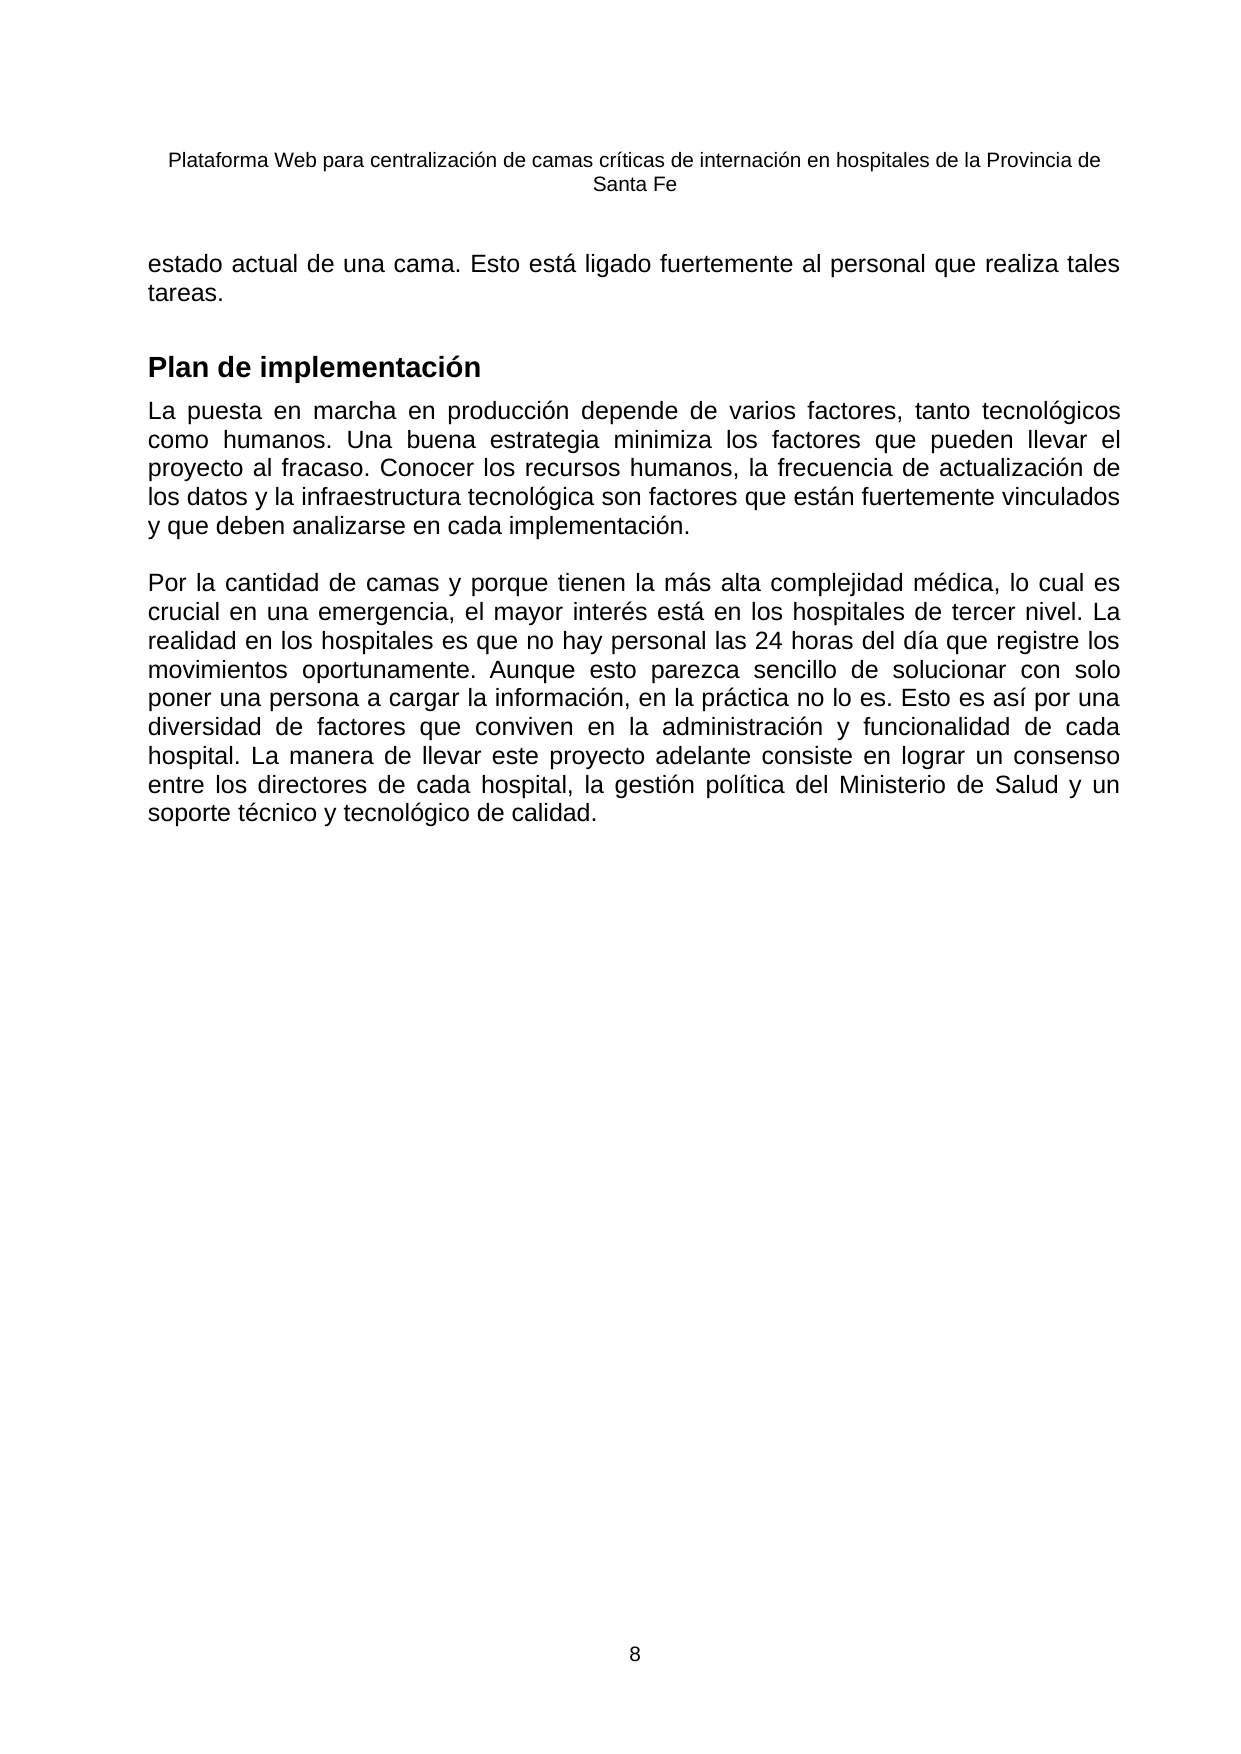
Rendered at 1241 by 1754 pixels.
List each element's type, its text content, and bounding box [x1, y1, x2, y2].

text Por la cantidad de camas y porque tienen la más alta complejidad médica, lo cual es crucial en una emergencia, el mayor interés está en los hospitales de tercer nivel. La realidad en los hospitales es que no hay personal las 24 horas del día que registre los movimientos oportunamente. Aunque esto parezca sencillo de solucionar con solo poner una persona a cargar la información, en la práctica no lo es. Esto es así por una diversidad de factores que conviven en la administración y funcionalidad de cada hospital. La manera de llevar este proyecto adelante consiste en lograr un consenso entre los directores de cada hospital, la gestión política del Ministerio de Salud y un soporte técnico y tecnológico de calidad. [148, 568, 1122, 827]
text estado actual de una cama. Esto está ligado fuertemente al personal que realiza tales tareas. [148, 249, 1122, 306]
text La puesta en marcha en producción depende de varios factores, tanto tecnológicos como humanos. Una buena estrategia minimiza los factores que pueden llevar el proyecto al fracaso. Conocer los recursos humanos, la frecuencia de actualización de los datos y la infraestructura tecnológica son factores que están fuertemente vinculados y que deben analizarse en cada implementación. [148, 396, 1122, 539]
subtitle Plan de implementación [148, 350, 1122, 383]
